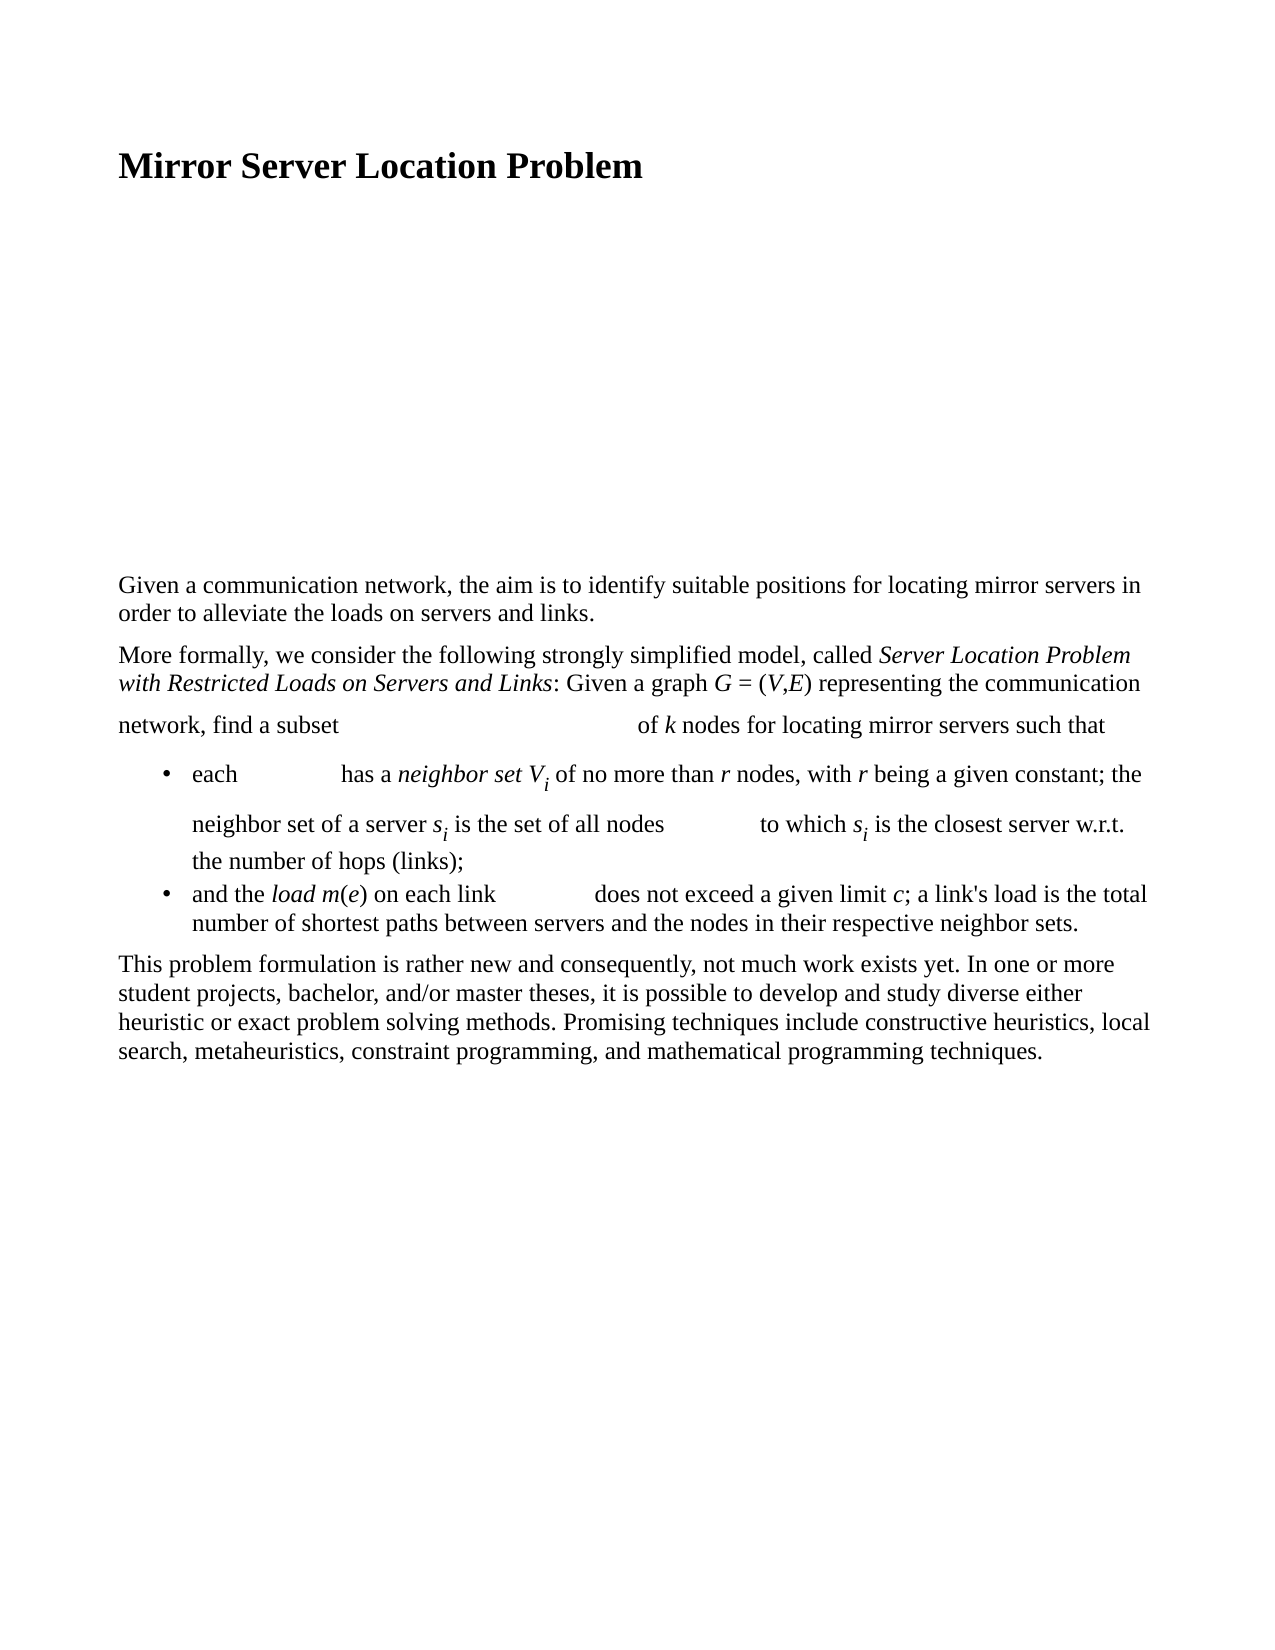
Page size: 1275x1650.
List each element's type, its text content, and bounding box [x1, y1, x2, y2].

text Given a communication network, the aim is to identify suitable positions for locating mirror servers in order to alleviate the loads on servers and links. [118, 570, 1157, 627]
list and the load m(e) on each link does not exceed a given limit c; a link's load is the total number of shortest paths between servers and the nodes in their respective neighbor sets. [162, 875, 1157, 937]
text More formally, we consider the following strongly simplified model, called Server Location Problem with Restricted Loads on Servers and Links: Given a graph G = (V,E) representing the communication network, find a subset of k nodes for locating mirror servers such that [118, 640, 1157, 738]
subtitle Mirror Server Location Problem [118, 143, 1157, 186]
list each has a neighbor set Vi of no more than r nodes, with r being a given constant; the neighbor set of a server si is the set of all nodes to which si is the closest server w.r.t. the number of hops (links); [162, 751, 1157, 875]
text This problem formulation is rather new and consequently, not much work exists yet. In one or more student projects, bachelor, and/or master theses, it is possible to develop and study diverse either heuristic or exact problem solving methods. Promising techniques include constructive heuristics, local search, metaheuristics, constraint programming, and mathematical programming techniques. [118, 949, 1157, 1064]
